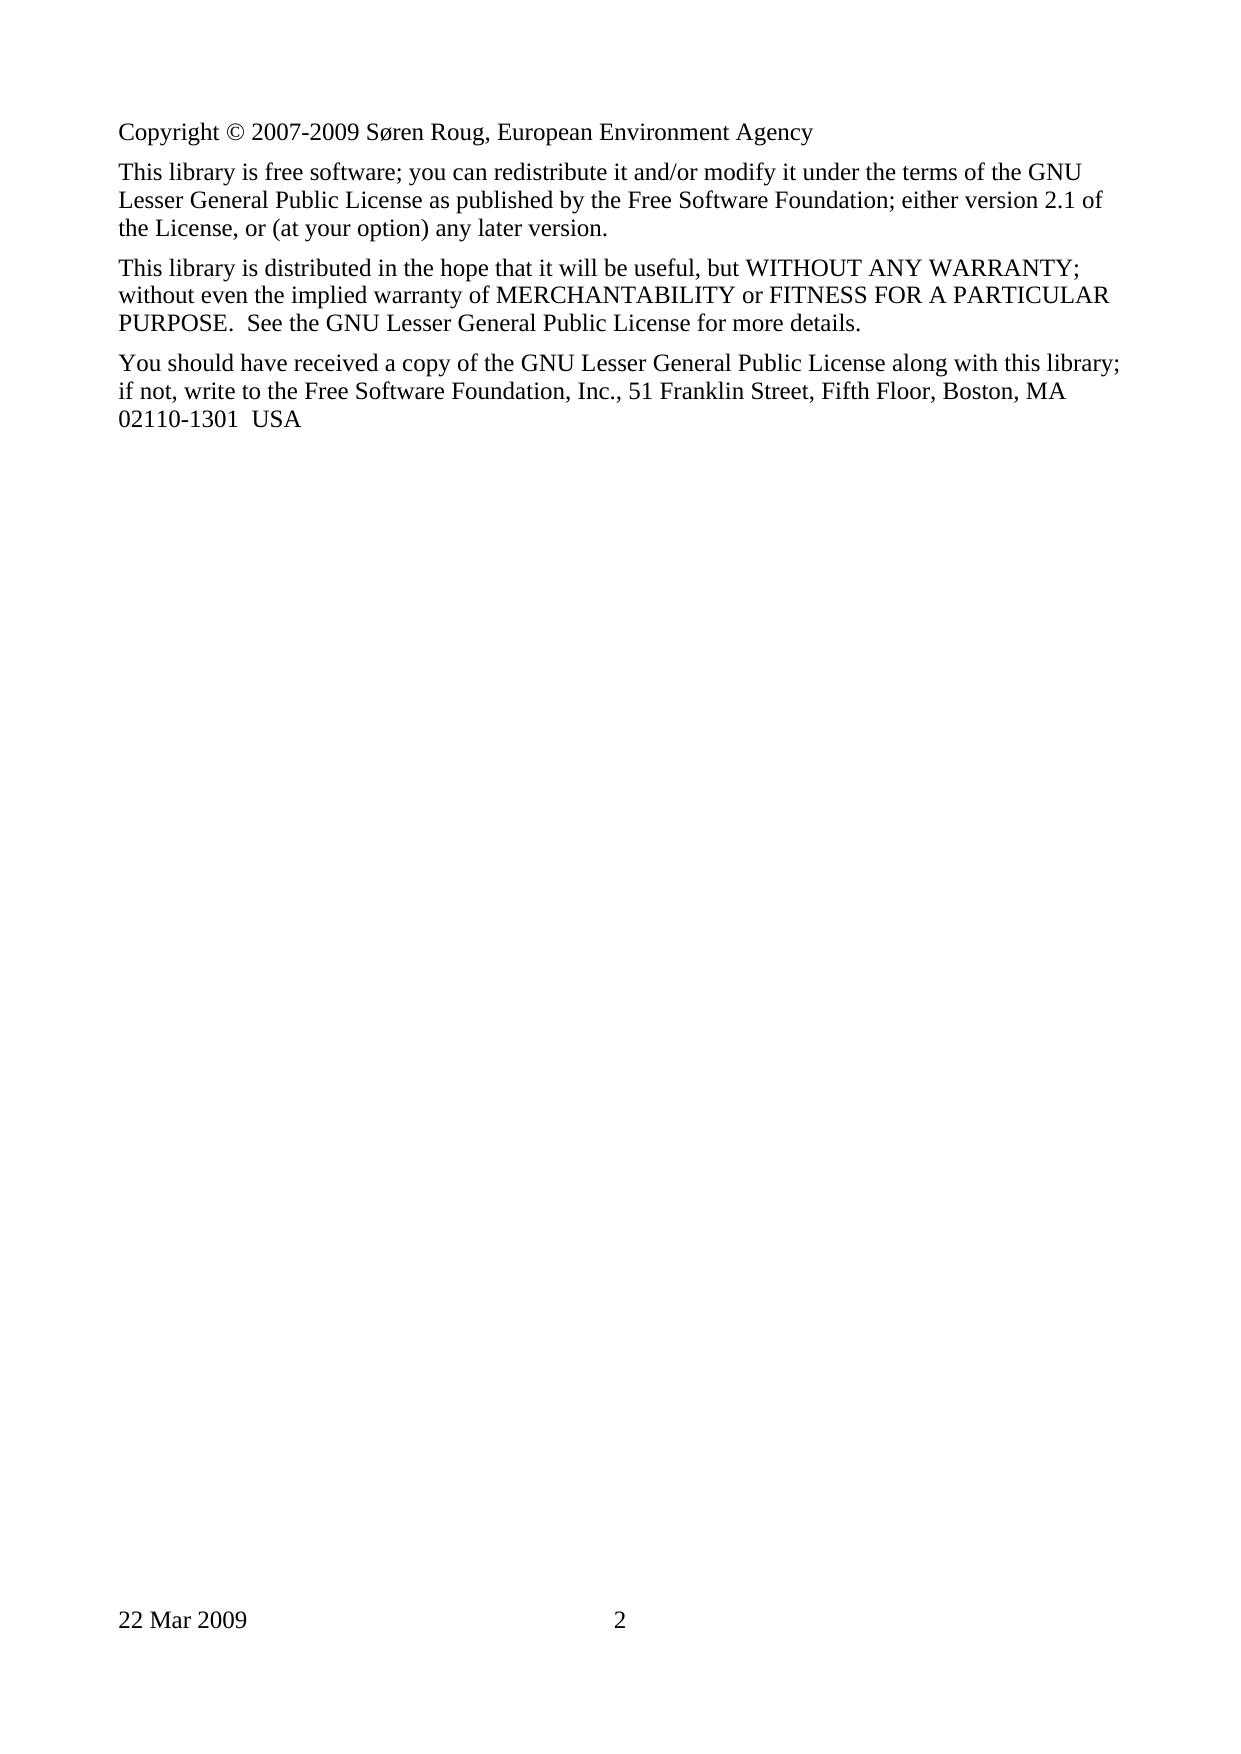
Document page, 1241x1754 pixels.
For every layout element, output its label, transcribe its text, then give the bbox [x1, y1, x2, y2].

text This library is distributed in the hope that it will be useful, but WITHOUT ANY WARRANTY; without even the implied warranty of MERCHANTABILITY or FITNESS FOR A PARTICULAR PURPOSE. See the GNU Lesser General Public License for more details. [118, 254, 1122, 337]
text Copyright © 2007-2009 Søren Roug, European Environment Agency [118, 118, 1122, 146]
text This library is free software; you can redistribute it and/or modify it under the terms of the GNU Lesser General Public License as published by the Free Software Foundation; either version 2.1 of the License, or (at your option) any later version. [118, 158, 1122, 241]
text You should have received a copy of the GNU Lesser General Public License along with this library; if not, write to the Free Software Foundation, Inc., 51 Franklin Street, Fifth Floor, Boston, MA 02110-1301 USA [118, 349, 1122, 433]
